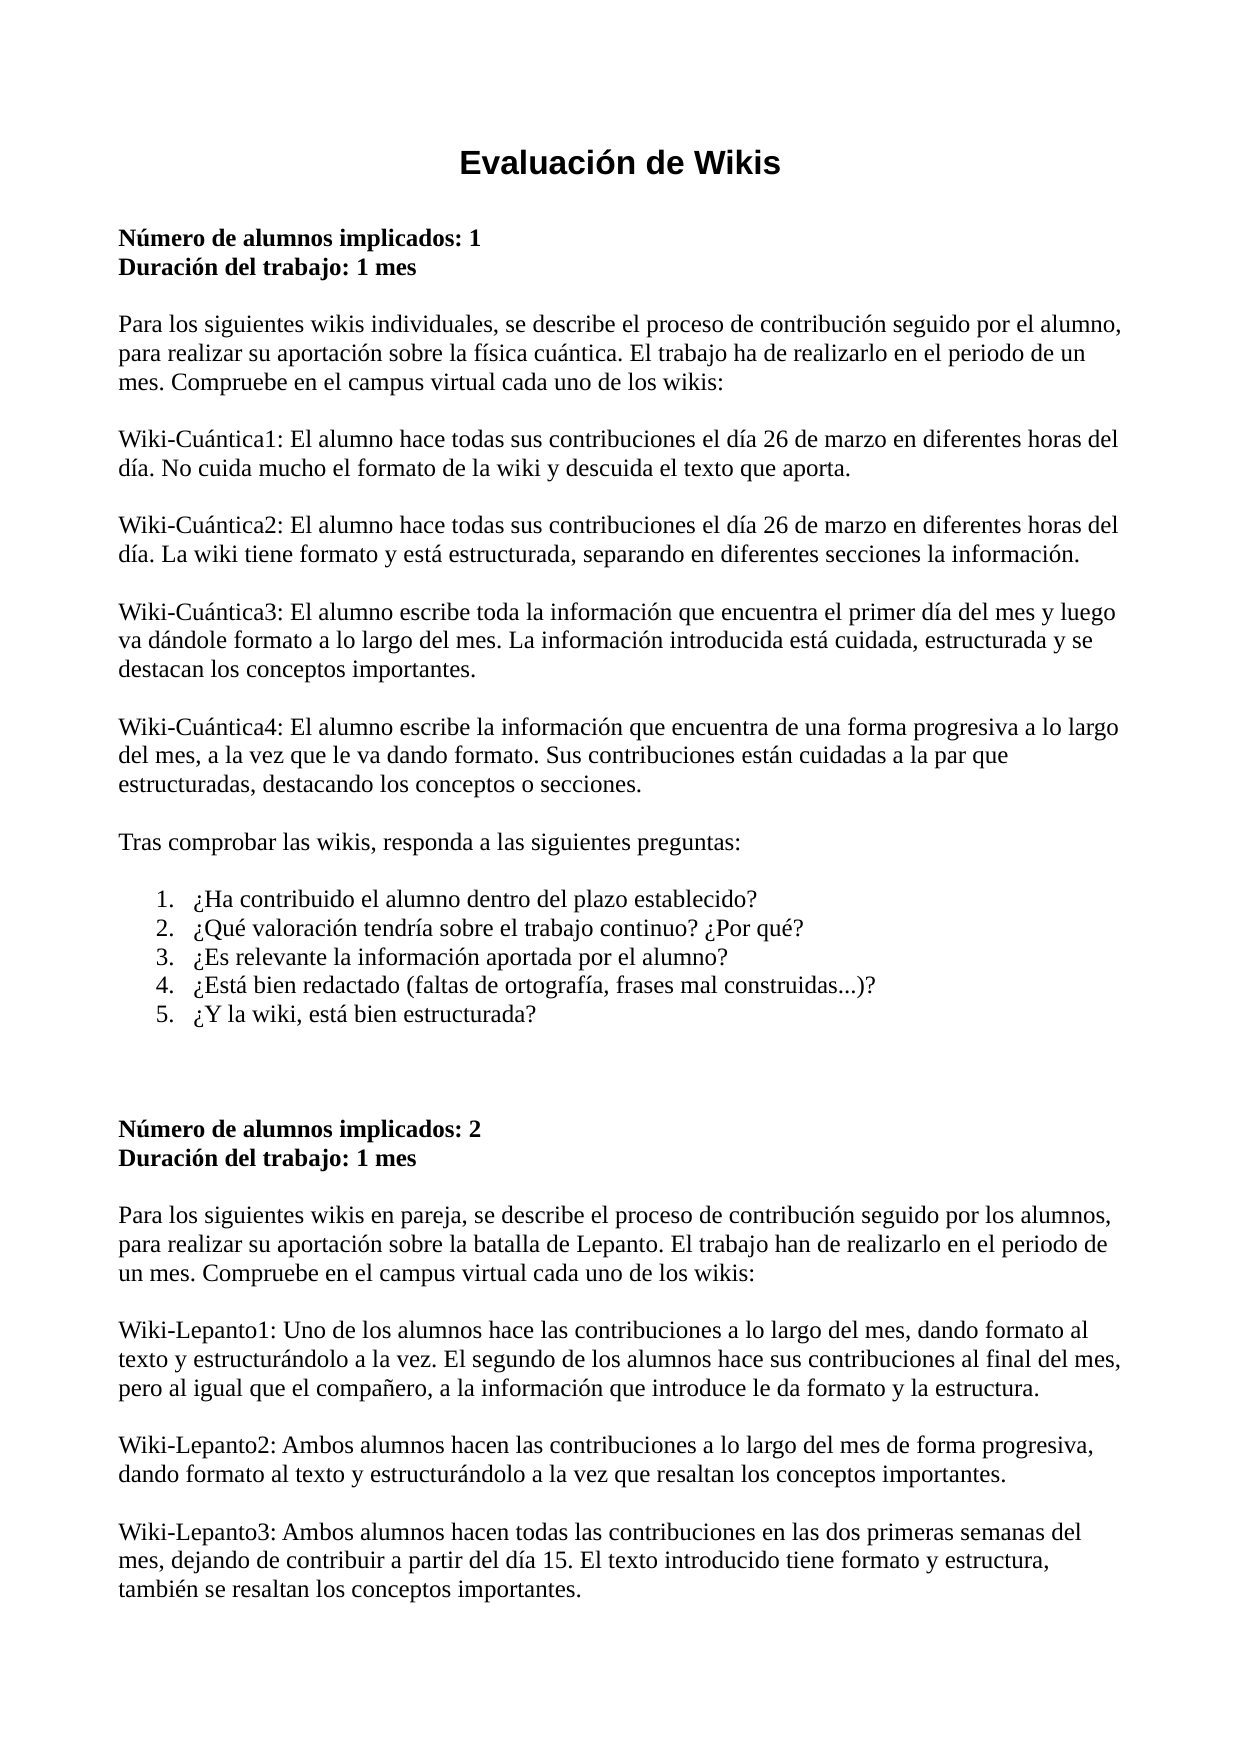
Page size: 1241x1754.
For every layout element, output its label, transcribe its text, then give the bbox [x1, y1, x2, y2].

text Wiki-Lepanto2: Ambos alumnos hacen las contribuciones a lo largo del mes de forma progresiva, dando formato al texto y estructurándolo a la vez que resaltan los conceptos importantes. [118, 1431, 1122, 1488]
text Tras comprobar las wikis, responda a las siguientes preguntas: [118, 827, 1122, 856]
text Wiki-Cuántica4: El alumno escribe la información que encuentra de una forma progresiva a lo largo del mes, a la vez que le va dando formato. Sus contribuciones están cuidadas a la par que estructuradas, destacando los conceptos o secciones. [118, 712, 1122, 798]
text Wiki-Cuántica2: El alumno hace todas sus contribuciones el día 26 de marzo en diferentes horas del día. La wiki tiene formato y está estructurada, separando en diferentes secciones la información. [118, 511, 1122, 568]
text Para los siguientes wikis en pareja, se describe el proceso de contribución seguido por los alumnos, para realizar su aportación sobre la batalla de Lepanto. El trabajo han de realizarlo en el periodo de un mes. Compruebe en el campus virtual cada uno de los wikis: [118, 1201, 1122, 1287]
list ¿Ha contribuido el alumno dentro del plazo establecido? [156, 884, 1122, 913]
list ¿Es relevante la información aportada por el alumno? [156, 942, 1122, 971]
text Wiki-Lepanto1: Uno de los alumnos hace las contribuciones a lo largo del mes, dando formato al texto y estructurándolo a la vez. El segundo de los alumnos hace sus contribuciones al final del mes, pero al igual que el compañero, a la información que introduce le da formato y la estructura. [118, 1316, 1122, 1402]
text Wiki-Lepanto3: Ambos alumnos hacen todas las contribuciones en las dos primeras semanas del mes, dejando de contribuir a partir del día 15. El texto introducido tiene formato y estructura, también se resaltan los conceptos importantes. [118, 1517, 1122, 1603]
text Para los siguientes wikis individuales, se describe el proceso de contribución seguido por el alumno, para realizar su aportación sobre la física cuántica. El trabajo ha de realizarlo en el periodo de un mes. Compruebe en el campus virtual cada uno de los wikis: [118, 309, 1122, 396]
text Wiki-Cuántica3: El alumno escribe toda la información que encuentra el primer día del mes y luego va dándole formato a lo largo del mes. La información introducida está cuidada, estructurada y se destacan los conceptos importantes. [118, 597, 1122, 683]
text Duración del trabajo: 1 mes [118, 252, 1122, 281]
text Wiki-Cuántica1: El alumno hace todas sus contribuciones el día 26 de marzo en diferentes horas del día. No cuida mucho el formato de la wiki y descuida el texto que aporta. [118, 424, 1122, 482]
list ¿Y la wiki, está bien estructurada? [156, 999, 1122, 1028]
text Número de alumnos implicados: 2 [118, 1114, 1122, 1143]
text Número de alumnos implicados: 1 [118, 223, 1122, 252]
list ¿Qué valoración tendría sobre el trabajo continuo? ¿Por qué? [156, 913, 1122, 942]
list ¿Está bien redactado (faltas de ortografía, frases mal construidas...)? [156, 971, 1122, 999]
text Duración del trabajo: 1 mes [118, 1143, 1122, 1172]
subtitle Evaluación de Wikis [118, 143, 1122, 182]
